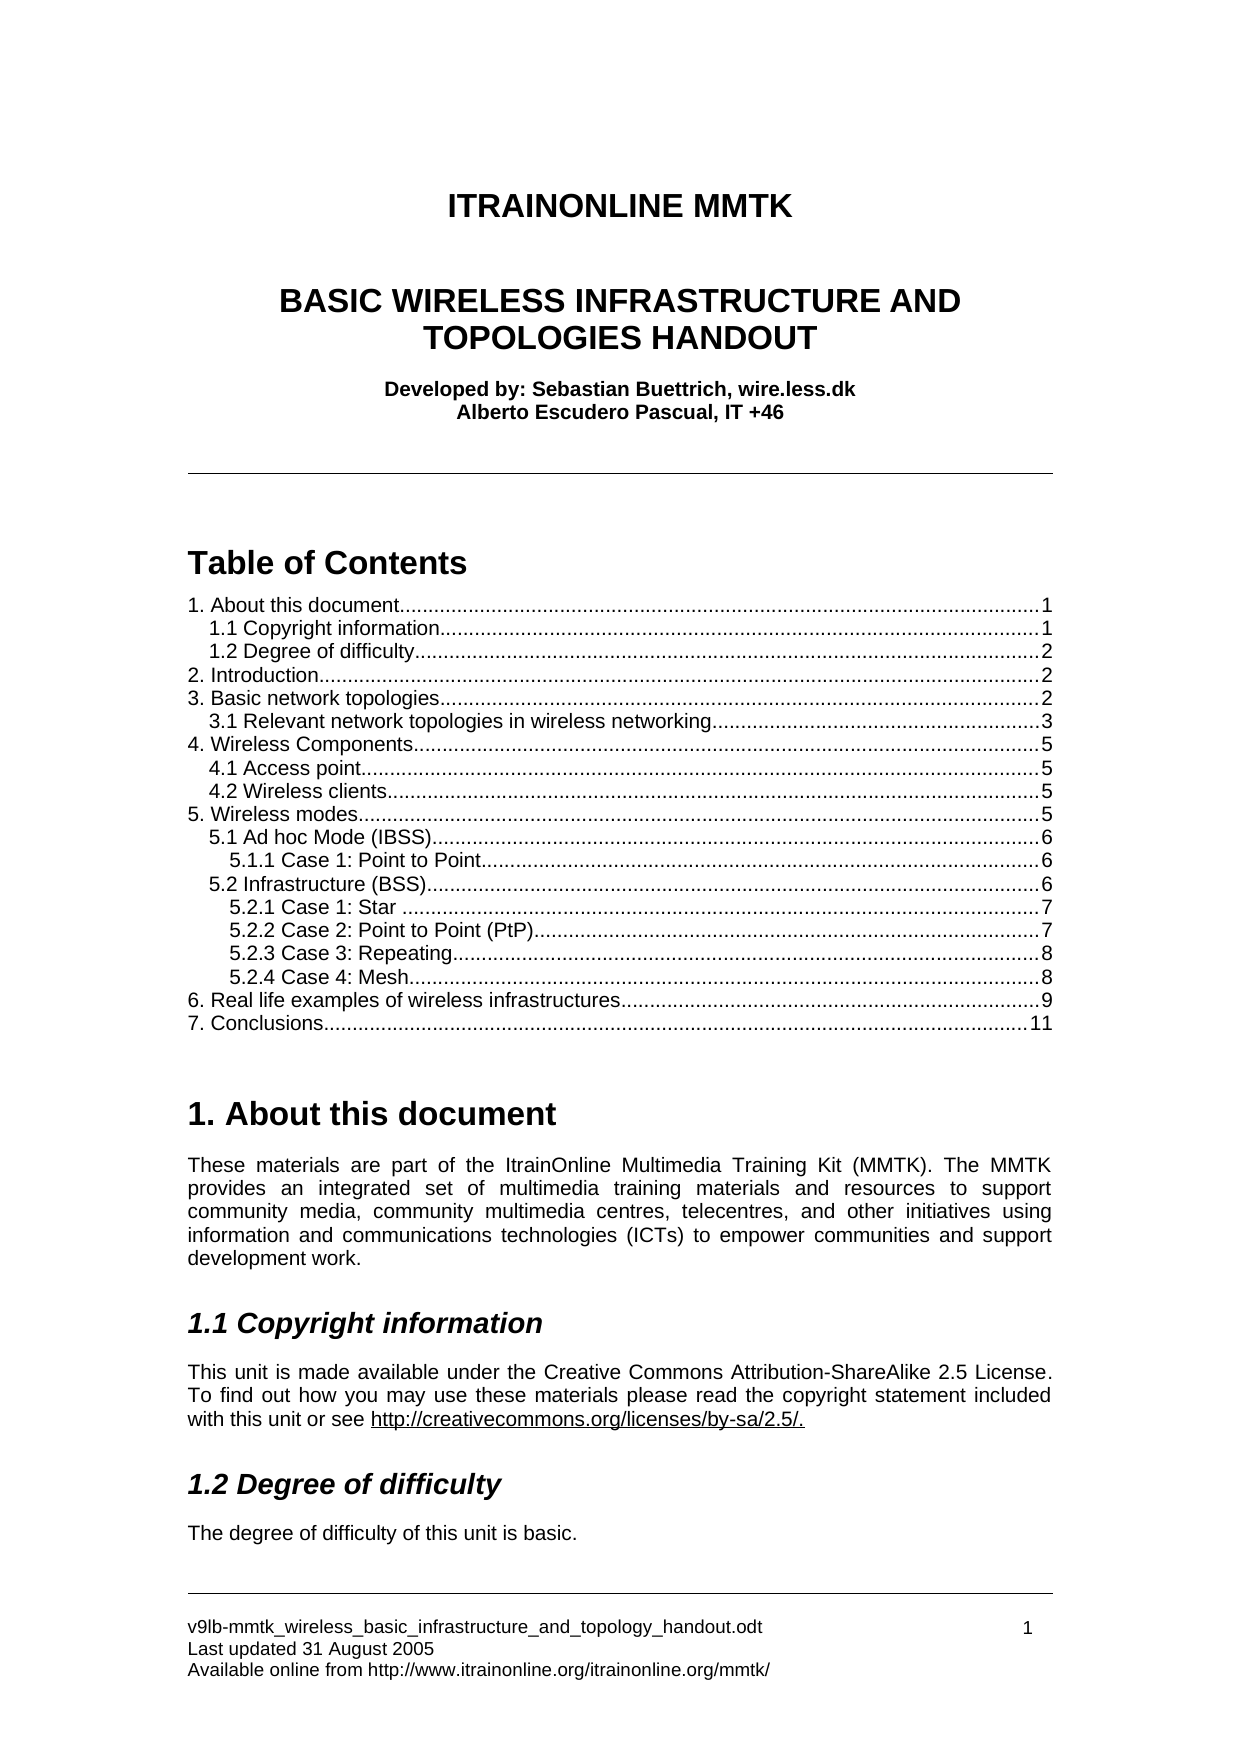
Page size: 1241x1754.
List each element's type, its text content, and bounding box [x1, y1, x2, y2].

text 5.2.1 Case 1: Star 7 [229, 896, 1053, 919]
subtitle Table of Contents [187, 544, 1053, 581]
text 4. Wireless Components 5 [187, 733, 1053, 756]
text 5.2 Infrastructure (BSS) 6 [208, 872, 1053, 896]
text Alberto Escudero Pascual, IT +46 [187, 401, 1053, 424]
text These materials are part of the ItrainOnline Multimedia Training Kit (MMTK). The MMTK provides an integrated set of multimedia training materials and resources to support community media, community multimedia centres, telecentres, and other initiatives using information and communications technologies (ICTs) to empower communities and support development work. [187, 1153, 1053, 1270]
text 4.2 Wireless clients 5 [208, 779, 1053, 803]
text 1.2 Degree of difficulty 2 [208, 640, 1053, 663]
text 5.1 Ad hoc Mode (IBSS) 6 [208, 826, 1053, 849]
text 1. About this document 1 [187, 594, 1053, 617]
title ITRAINONLINE MMTK [187, 187, 1053, 224]
text The degree of difficulty of this unit is basic. [187, 1521, 1053, 1545]
subtitle Degree of difficulty [187, 1468, 1053, 1501]
text 5.2.2 Case 2: Point to Point (PtP) 7 [229, 919, 1053, 942]
text 4.1 Access point 5 [208, 756, 1053, 779]
text 5.2.4 Case 4: Mesh 8 [229, 965, 1053, 988]
text Developed by: Sebastian Buettrich, wire.less.dk [187, 378, 1053, 401]
text 5. Wireless modes 5 [187, 803, 1053, 826]
subtitle Copyright information [187, 1307, 1053, 1340]
text This unit is made available under the Creative Commons Attribution-ShareAlike 2.5 License. To find out how you may use these materials please read the copyright statement included with this unit or see http://creativecommons.org/licenses/by-sa/2.5/. [187, 1361, 1053, 1430]
text 2. Introduction 2 [187, 663, 1053, 687]
text 1.1 Copyright information 1 [208, 617, 1053, 640]
subtitle About this document [187, 1096, 1053, 1133]
text 3.1 Relevant network topologies in wireless networking 3 [208, 710, 1053, 733]
text 7. Conclusions 11 [187, 1012, 1053, 1035]
text 6. Real life examples of wireless infrastructures 9 [187, 988, 1053, 1012]
title BASIC WIRELESS INFRASTRUCTURE AND TOPOLOGIES HANDOUT [187, 283, 1053, 357]
text 5.2.3 Case 3: Repeating 8 [229, 942, 1053, 965]
text 5.1.1 Case 1: Point to Point 6 [229, 849, 1053, 872]
text 3. Basic network topologies 2 [187, 687, 1053, 710]
